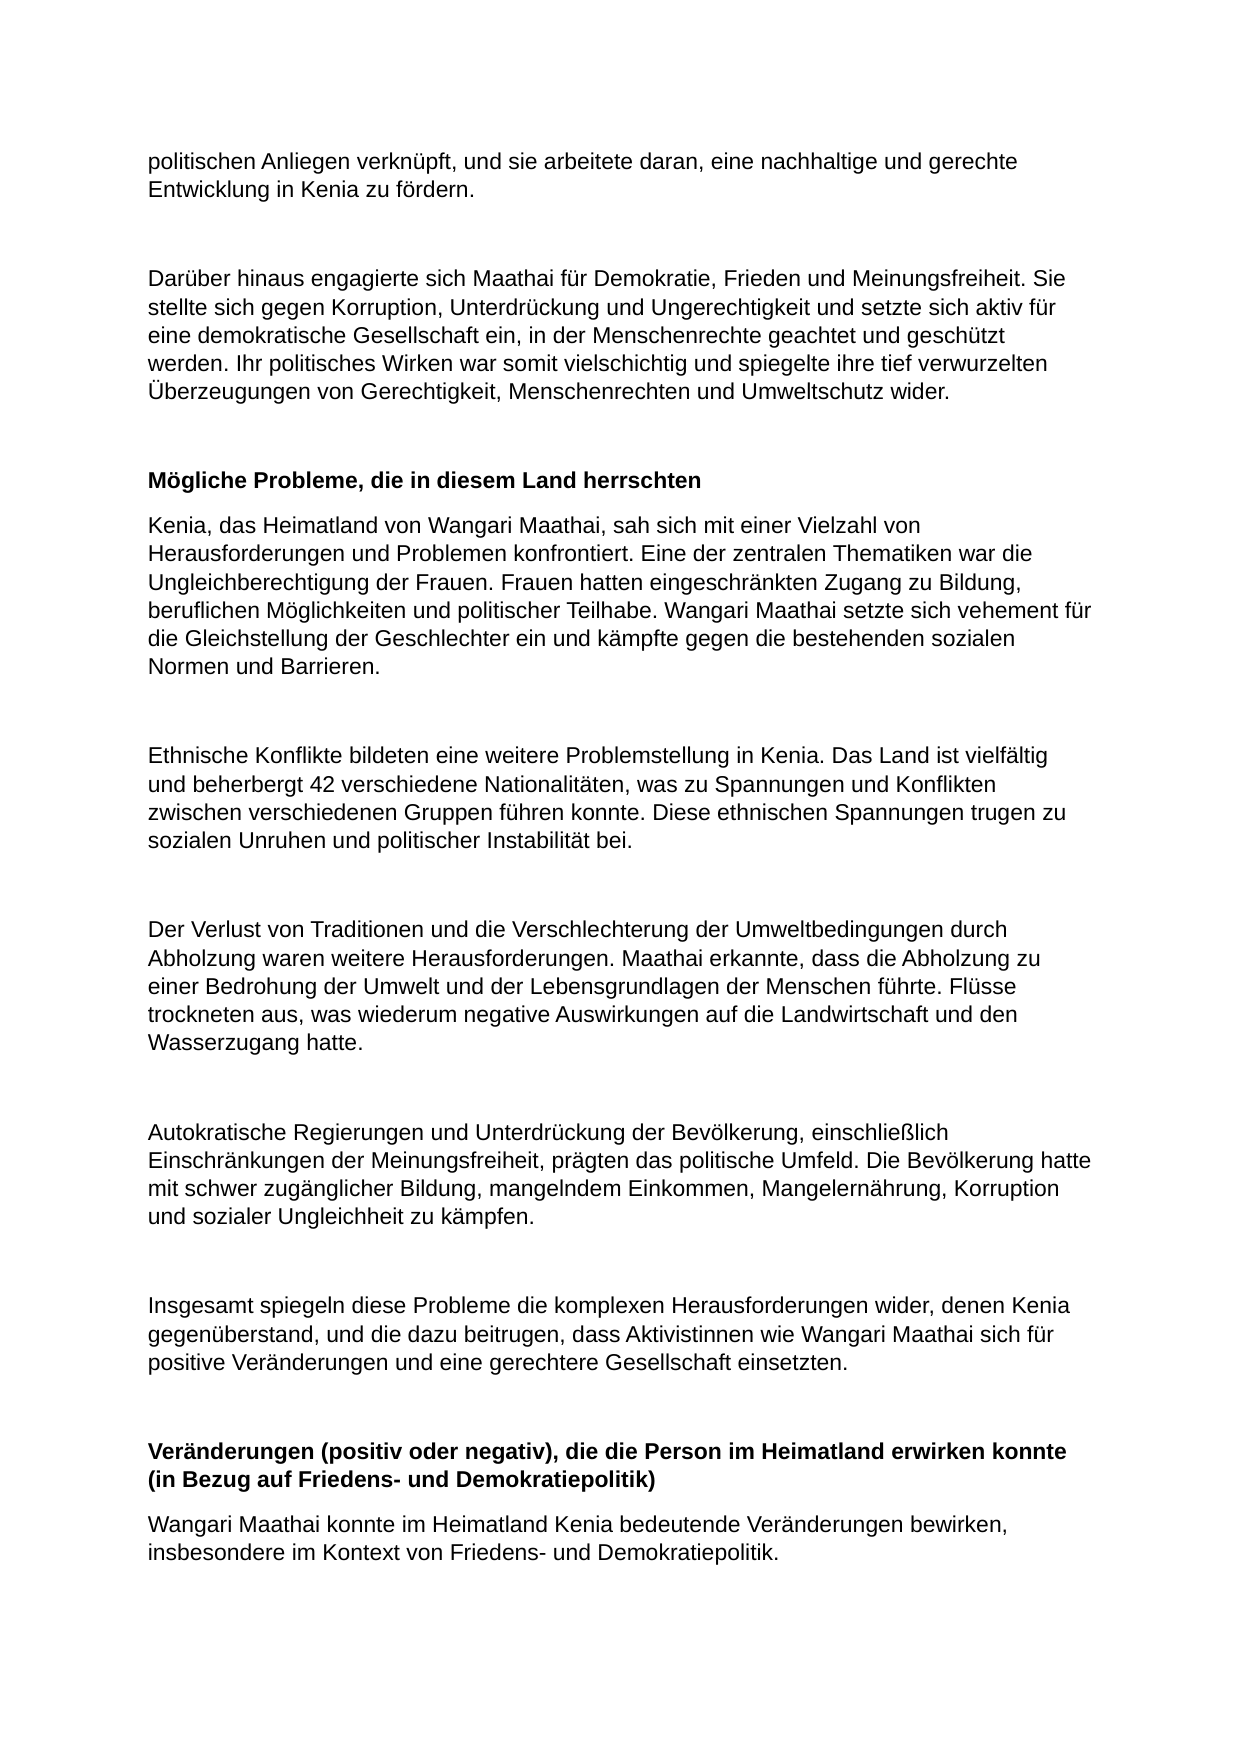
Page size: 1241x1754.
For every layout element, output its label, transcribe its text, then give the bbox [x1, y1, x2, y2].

text Kenia, das Heimatland von Wangari Maathai, sah sich mit einer Vielzahl von Herausforderungen und Problemen konfrontiert. Eine der zentralen Thematiken war die Ungleichberechtigung der Frauen. Frauen hatten eingeschränkten Zugang zu Bildung, beruflichen Möglichkeiten und politischer Teilhabe. Wangari Maathai setzte sich vehement für die Gleichstellung der Geschlechter ein und kämpfte gegen die bestehenden sozialen Normen und Barrieren. [148, 512, 1093, 679]
text Veränderungen (positiv oder negativ), die die Person im Heimatland erwirken konnte (in Bezug auf Friedens- und Demokratiepolitik) [148, 1438, 1093, 1493]
text Mögliche Probleme, die in diesem Land herrschten [148, 467, 1093, 494]
text politischen Anliegen verknüpft, und sie arbeitete daran, eine nachhaltige und gerechte Entwicklung in Kenia zu fördern. [148, 148, 1093, 202]
text Wangari Maathai konnte im Heimatland Kenia bedeutende Veränderungen bewirken, insbesondere im Kontext von Friedens- und Demokratiepolitik. [148, 1511, 1093, 1566]
text Darüber hinaus engagierte sich Maathai für Demokratie, Frieden und Meinungsfreiheit. Sie stellte sich gegen Korruption, Unterdrückung und Ungerechtigkeit und setzte sich aktiv für eine demokratische Gesellschaft ein, in der Menschenrechte geachtet und geschützt werden. Ihr politisches Wirken war somit vielschichtig und spiegelte ihre tief verwurzelten Überzeugungen von Gerechtigkeit, Menschenrechten und Umweltschutz wider. [148, 265, 1093, 404]
text Ethnische Konflikte bildeten eine weitere Problemstellung in Kenia. Das Land ist vielfältig und beherbergt 42 verschiedene Nationalitäten, was zu Spannungen und Konflikten zwischen verschiedenen Gruppen führen konnte. Diese ethnischen Spannungen trugen zu sozialen Unruhen und politischer Instabilität bei. [148, 742, 1093, 853]
text Insgesamt spiegeln diese Probleme die komplexen Herausforderungen wider, denen Kenia gegenüberstand, und die dazu beitrugen, dass Aktivistinnen wie Wangari Maathai sich für positive Veränderungen und eine gerechtere Gesellschaft einsetzten. [148, 1292, 1093, 1375]
text Der Verlust von Traditionen und die Verschlechterung der Umweltbedingungen durch Abholzung waren weitere Herausforderungen. Maathai erkannte, dass die Abholzung zu einer Bedrohung der Umwelt und der Lebensgrundlagen der Menschen führte. Flüsse trockneten aus, was wiederum negative Auswirkungen auf die Landwirtschaft und den Wasserzugang hatte. [148, 916, 1093, 1055]
text Autokratische Regierungen und Unterdrückung der Bevölkerung, einschließlich Einschränkungen der Meinungsfreiheit, prägten das politische Umfeld. Die Bevölkerung hatte mit schwer zugänglicher Bildung, mangelndem Einkommen, Mangelernährung, Korruption und sozialer Ungleichheit zu kämpfen. [148, 1118, 1093, 1229]
